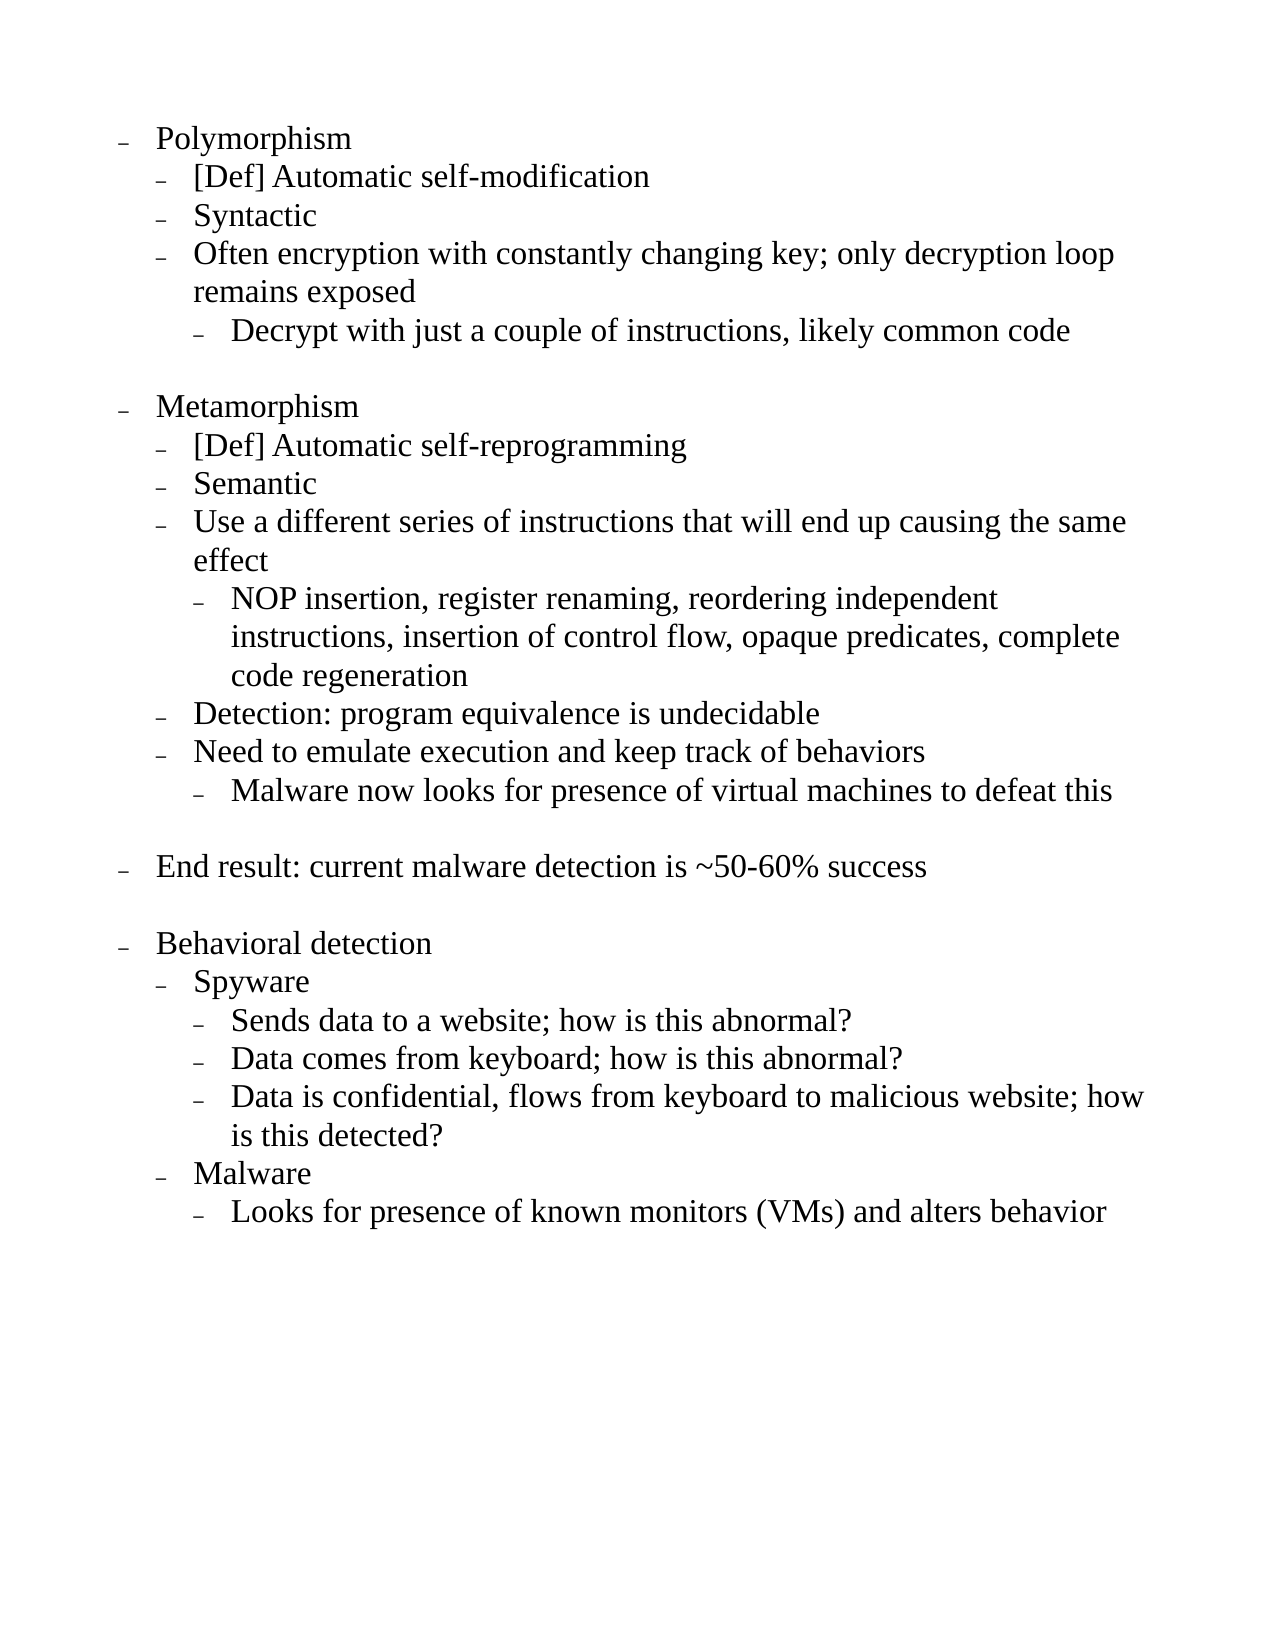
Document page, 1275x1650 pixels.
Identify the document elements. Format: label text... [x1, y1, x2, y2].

list Behavioral detection [118, 923, 1157, 961]
list Metamorphism [118, 386, 1157, 425]
list Semantic [156, 463, 1157, 501]
list Looks for presence of known monitors (VMs) and alters behavior [193, 1191, 1157, 1230]
list Decrypt with just a couple of instructions, likely common code [193, 310, 1157, 348]
list Polymorphism [118, 118, 1157, 156]
list Use a different series of instructions that will end up causing the same effect [156, 501, 1157, 578]
list Data is confidential, flows from keyboard to malicious website; how is this detected? [193, 1076, 1157, 1153]
list Often encryption with constantly changing key; only decryption loop remains exposed [156, 233, 1157, 310]
list Malware now looks for presence of virtual machines to defeat this [193, 770, 1157, 808]
list Spyware [156, 961, 1157, 1000]
list Malware [156, 1153, 1157, 1191]
list Data comes from keyboard; how is this abnormal? [193, 1038, 1157, 1076]
list Syntactic [156, 195, 1157, 233]
list Detection: program equivalence is undecidable [156, 693, 1157, 731]
list [Def] Automatic self-reprogramming [156, 425, 1157, 463]
list Need to emulate execution and keep track of behaviors [156, 731, 1157, 770]
list Sends data to a website; how is this abnormal? [193, 1000, 1157, 1038]
list [Def] Automatic self-modification [156, 156, 1157, 195]
list NOP insertion, register renaming, reordering independent instructions, insertion of control flow, opaque predicates, complete code regeneration [193, 578, 1157, 693]
list End result: current malware detection is ~50-60% success [118, 846, 1157, 885]
